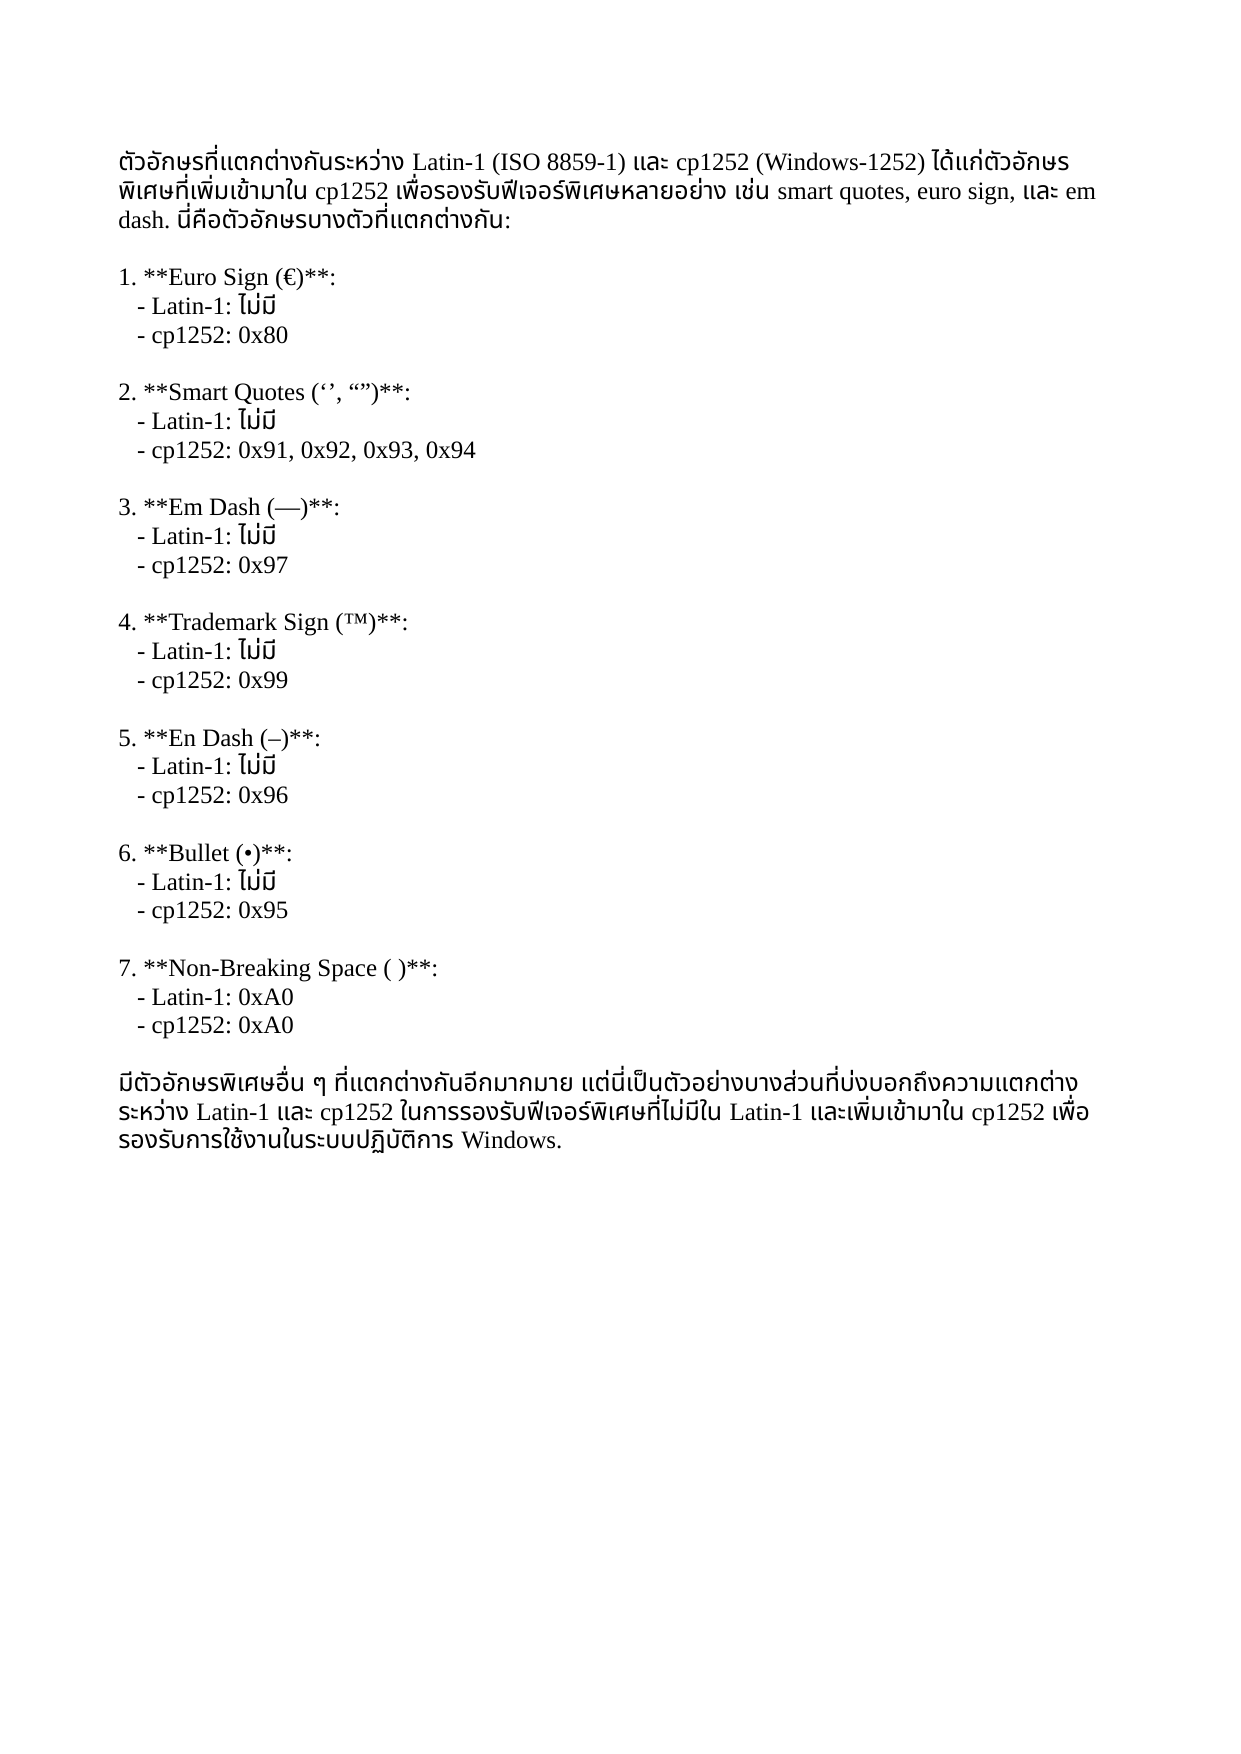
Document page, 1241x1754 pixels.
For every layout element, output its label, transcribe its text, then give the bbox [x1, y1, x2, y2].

text 4. **Trademark Sign (™)**: [118, 607, 1122, 636]
text - Latin-1: 0xA0 [118, 982, 1122, 1010]
text - Latin-1: ไม่มี [118, 866, 1122, 895]
text 2. **Smart Quotes (‘’, “”)**: [118, 377, 1122, 406]
text 6. **Bullet (•)**: [118, 838, 1122, 866]
text ตัวอักษรที่แตกต่างกันระหว่าง Latin-1 (ISO 8859-1) และ cp1252 (Windows-1252) ได้แก่ตัวอักษรพิเศษที่เพิ่มเข้ามาใน cp1252 เพื่อรองรับฟีเจอร์พิเศษหลายอย่าง เช่น smart quotes, euro sign, และ em dash. นี่คือตัวอักษรบางตัวที่แตกต่างกัน: [118, 147, 1122, 233]
text - cp1252: 0x91, 0x92, 0x93, 0x94 [118, 435, 1122, 464]
text 5. **En Dash (–)**: [118, 723, 1122, 751]
text - cp1252: 0xA0 [118, 1010, 1122, 1039]
text 3. **Em Dash (—)**: [118, 492, 1122, 521]
text 1. **Euro Sign (€)**: [118, 262, 1122, 291]
text - cp1252: 0x80 [118, 320, 1122, 348]
text - cp1252: 0x97 [118, 550, 1122, 579]
text - Latin-1: ไม่มี [118, 636, 1122, 665]
text - Latin-1: ไม่มี [118, 521, 1122, 550]
text - cp1252: 0x96 [118, 780, 1122, 809]
text - Latin-1: ไม่มี [118, 751, 1122, 780]
text - Latin-1: ไม่มี [118, 291, 1122, 320]
text 7. **Non-Breaking Space ( )**: [118, 953, 1122, 982]
text - cp1252: 0x99 [118, 665, 1122, 694]
text - cp1252: 0x95 [118, 895, 1122, 924]
text - Latin-1: ไม่มี [118, 406, 1122, 435]
text มีตัวอักษรพิเศษอื่น ๆ ที่แตกต่างกันอีกมากมาย แต่นี่เป็นตัวอย่างบางส่วนที่บ่งบอกถึงความแตกต่างระหว่าง Latin-1 และ cp1252 ในการรองรับฟีเจอร์พิเศษที่ไม่มีใน Latin-1 และเพิ่มเข้ามาใน cp1252 เพื่อรองรับการใช้งานในระบบปฏิบัติการ Windows. [118, 1068, 1122, 1154]
